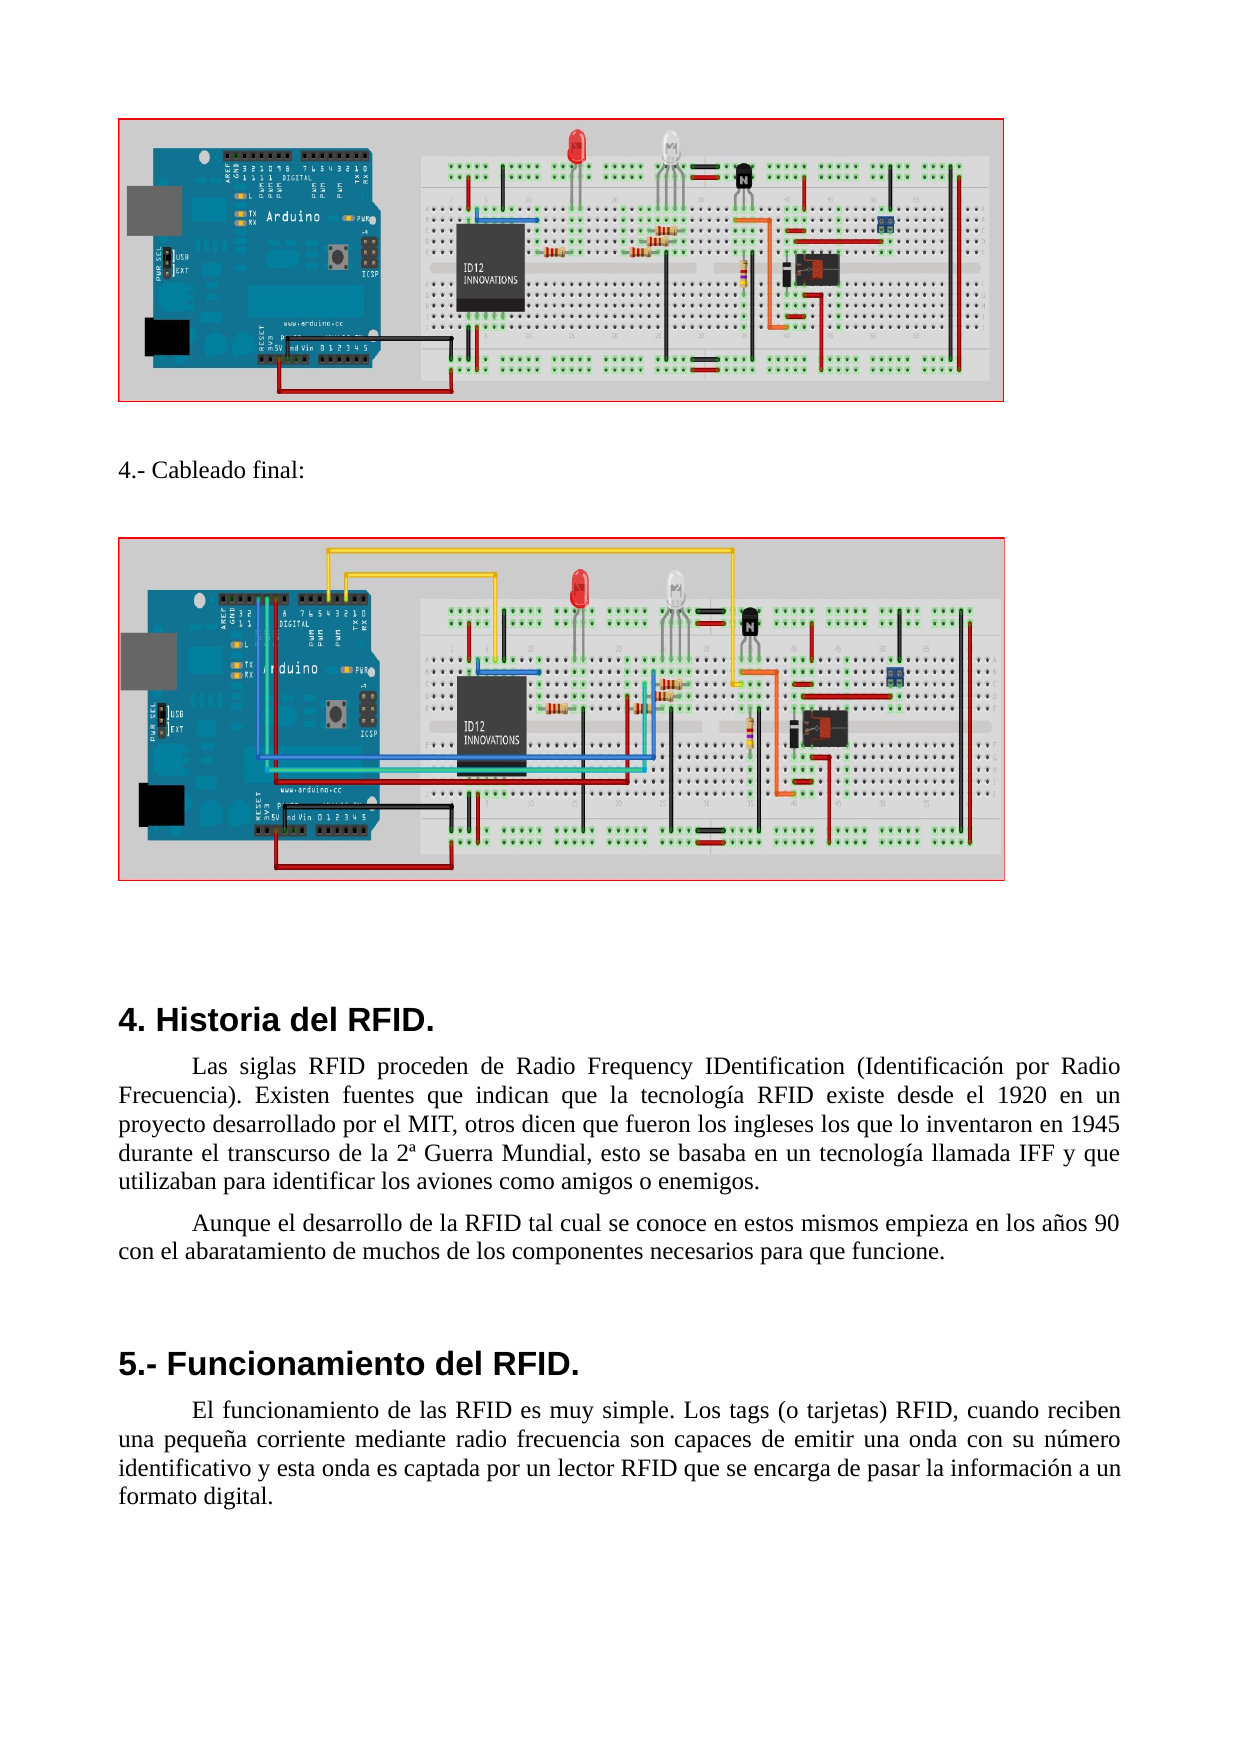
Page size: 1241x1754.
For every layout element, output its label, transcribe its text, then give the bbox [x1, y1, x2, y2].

subtitle 4. Historia del RFID. [118, 1000, 1122, 1039]
picture [118, 118, 1004, 402]
text Aunque el desarrollo de la RFID tal cual se conoce en estos mismos empieza en los años 90 con el abaratamiento de muchos de los componentes necesarios para que funcione. [118, 1208, 1122, 1265]
text El funcionamiento de las RFID es muy simple. Los tags (o tarjetas) RFID, cuando reciben una pequeña corriente mediante radio frecuencia son capaces de emitir una onda con su número identificativo y esta onda es captada por un lector RFID que se encarga de pasar la información a un formato digital. [118, 1395, 1122, 1510]
text Las siglas RFID proceden de Radio Frequency IDentification (Identificación por Radio Frecuencia). Existen fuentes que indican que la tecnología RFID existe desde el 1920 en un proyecto desarrollado por el MIT, otros dicen que fueron los ingleses los que lo inventaron en 1945 durante el transcurso de la 2ª Guerra Mundial, esto se basaba en un tecnología llamada IFF y que utilizaban para identificar los aviones como amigos o enemigos. [118, 1051, 1122, 1195]
picture [118, 537, 1005, 881]
subtitle 5.- Funcionamiento del RFID. [118, 1344, 1122, 1383]
text 4.- Cableado final: [118, 455, 1122, 484]
